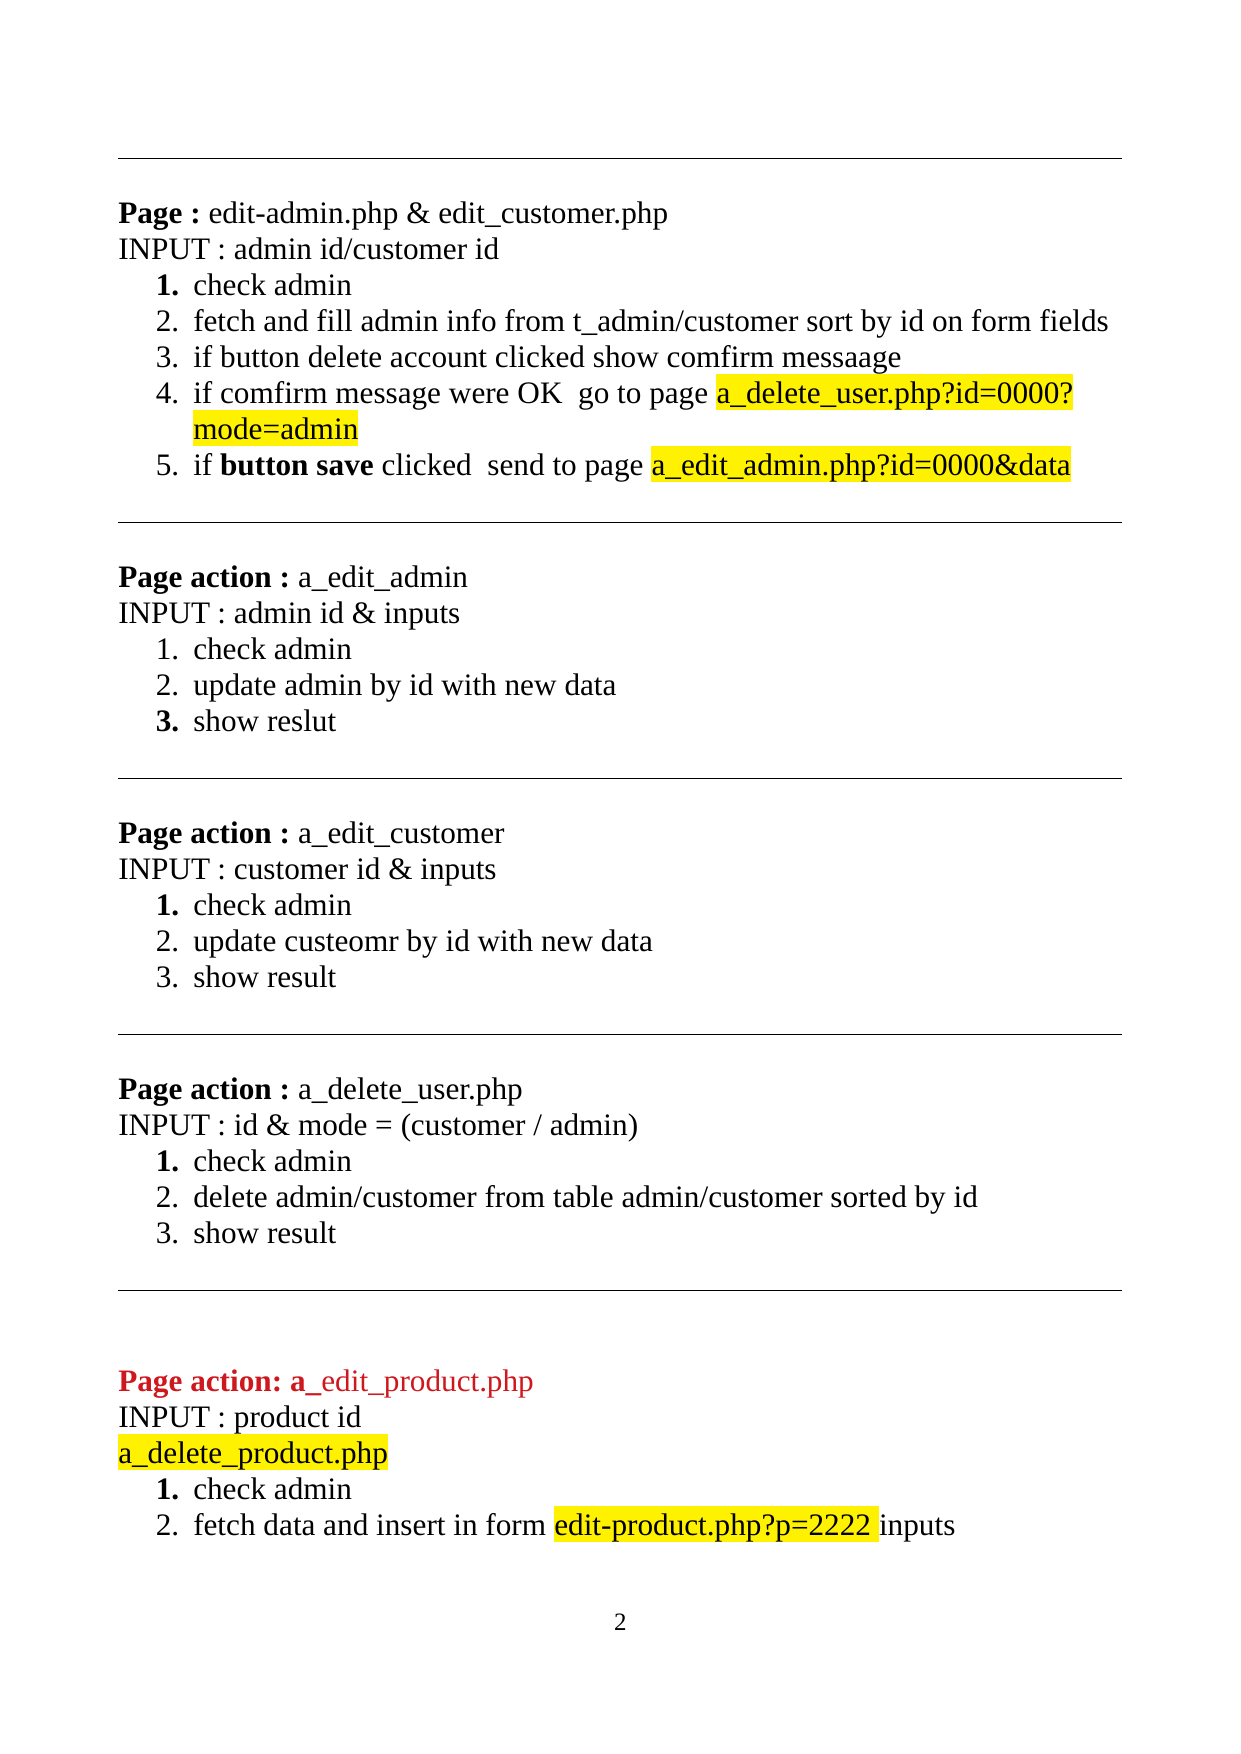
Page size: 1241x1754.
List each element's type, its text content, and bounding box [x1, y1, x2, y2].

list update admin by id with new data [156, 666, 1122, 702]
text a_delete_product.php [118, 1434, 1122, 1470]
text INPUT : customer id & inputs [118, 850, 1122, 886]
text Page action : a_edit_admin [118, 558, 1122, 594]
list if comfirm message were OK go to page a_delete_user.php?id=0000?mode=admin [156, 374, 1122, 446]
list show reslut [156, 702, 1122, 738]
text Page action : a_edit_customer [118, 814, 1122, 850]
list fetch and fill admin info from t_admin/customer sort by id on form fields [156, 302, 1122, 338]
list show result [156, 958, 1122, 994]
text Page action : a_delete_user.php [118, 1070, 1122, 1106]
text Page : edit-admin.php & edit_customer.php [118, 194, 1122, 230]
list if button delete account clicked show comfirm messaage [156, 338, 1122, 374]
text INPUT : admin id & inputs [118, 594, 1122, 630]
list fetch data and insert in form edit-product.php?p=2222 inputs [156, 1506, 1122, 1542]
list delete admin/customer from table admin/customer sorted by id [156, 1178, 1122, 1214]
text INPUT : product id [118, 1398, 1122, 1434]
list check admin [156, 1470, 1122, 1506]
list if button save clicked send to page a_edit_admin.php?id=0000&data [156, 446, 1122, 482]
text INPUT : admin id/customer id [118, 230, 1122, 266]
list show result [156, 1214, 1122, 1250]
text Page action: a_edit_product.php [118, 1362, 1122, 1398]
text INPUT : id & mode = (customer / admin) [118, 1106, 1122, 1142]
list check admin [156, 630, 1122, 666]
list check admin [156, 266, 1122, 302]
list update custeomr by id with new data [156, 922, 1122, 958]
list check admin [156, 886, 1122, 922]
list check admin [156, 1142, 1122, 1178]
